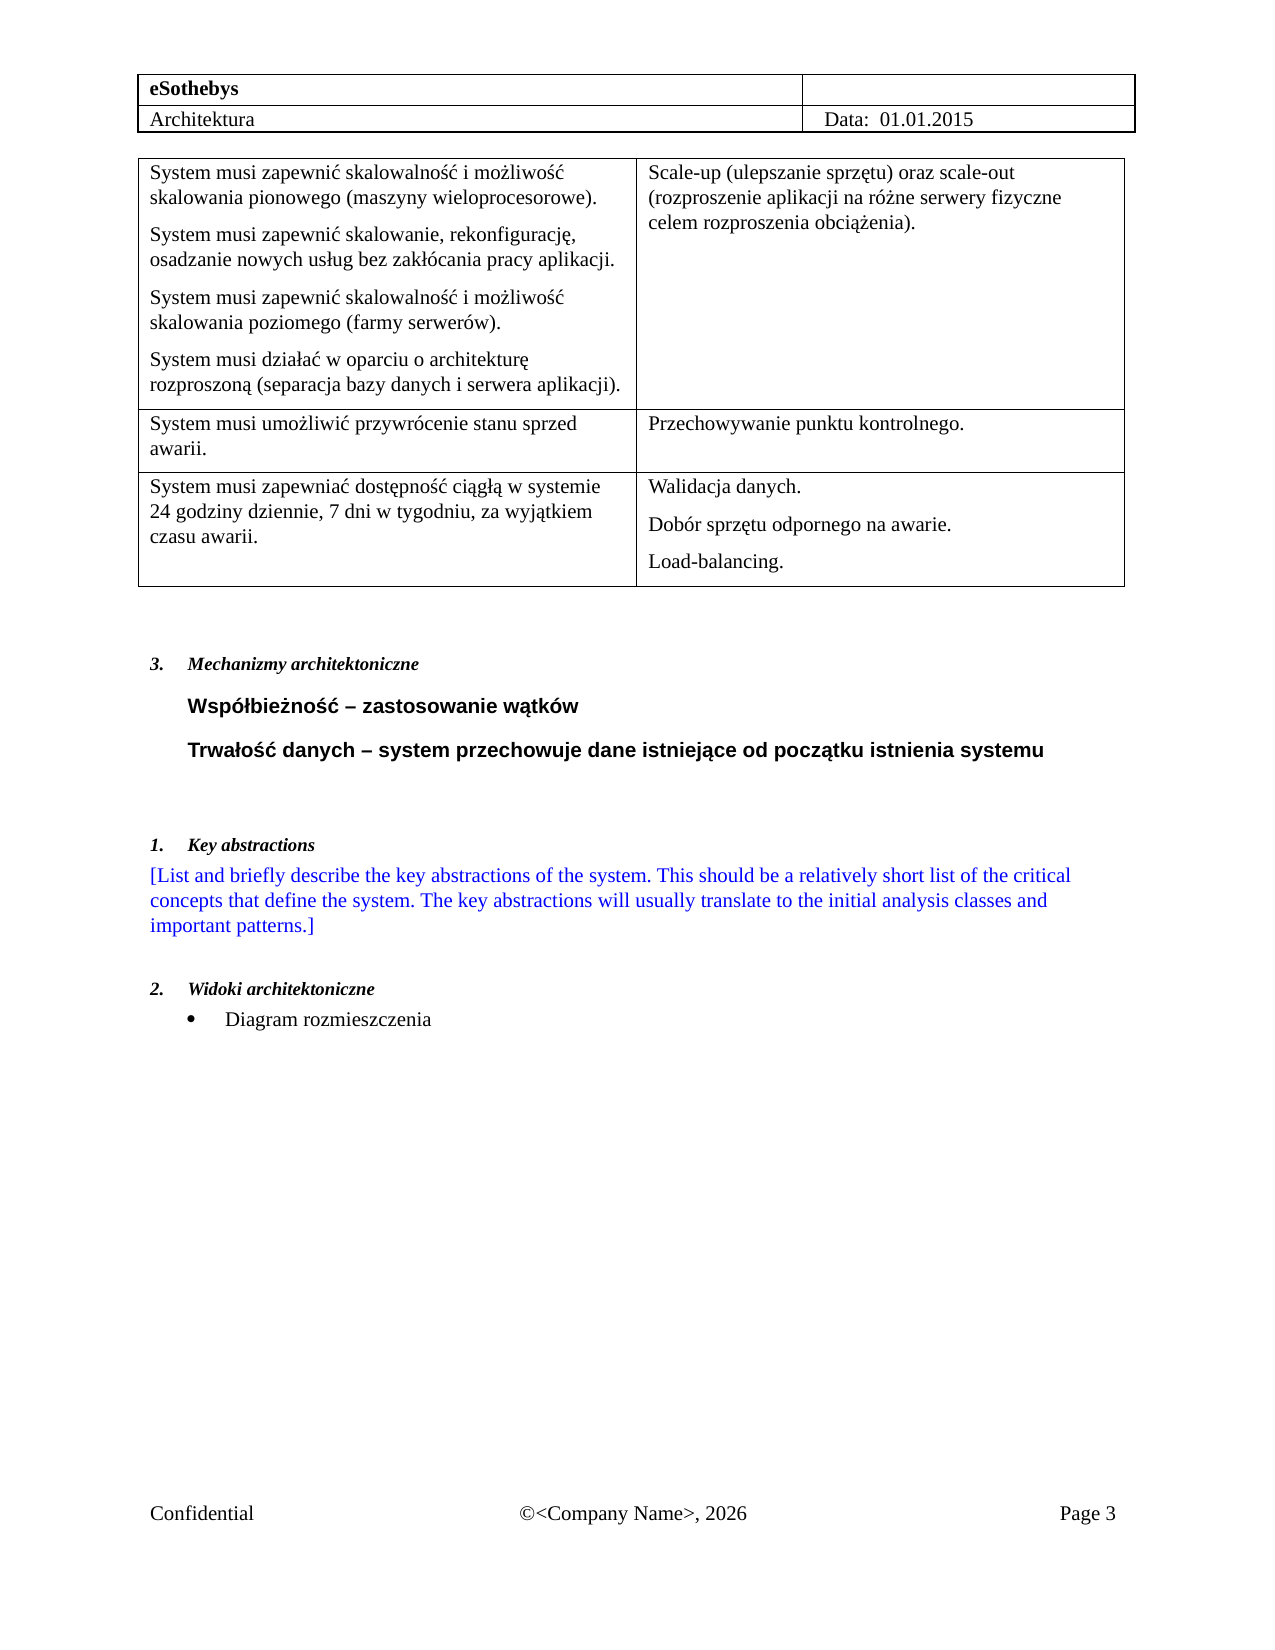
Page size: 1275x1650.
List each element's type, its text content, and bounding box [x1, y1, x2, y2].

text [List and briefly describe the key abstractions of the system. This should be a relatively short list of the critical concepts that define the system. The key abstractions will usually translate to the initial analysis classes and important patterns.] [150, 862, 1125, 937]
table_cell System musi zapewniać dostępność ciągłą w systemie 24 godziny dziennie, 7 dni w tygodniu, za wyjątkiem czasu awarii. [139, 473, 636, 586]
table_cell System musi umożliwić przywrócenie stanu sprzed awarii. [139, 410, 636, 472]
table_cell Walidacja danych. Dobór sprzętu odpornego na awarie. Load-balancing. [637, 473, 1124, 586]
table_cell System musi zapewnić skalowalność i możliwość skalowania pionowego (maszyny wieloprocesorowe). System musi zapewnić skalowanie, rekonfigurację, osadzanie nowych usług bez zakłócania pracy aplikacji. System musi zapewnić skalowalność i możliwość skalowania poziomego (farmy serwerów). System musi działać w oparciu o architekturę rozproszoną (separacja bazy danych i serwera aplikacji). [139, 159, 636, 409]
subtitle Trwałość danych – system przechowuje dane istniejące od początku istnienia systemu [150, 737, 1125, 762]
table_cell Scale-up (ulepszanie sprzętu) oraz scale-out (rozproszenie aplikacji na różne serwery fizyczne celem rozproszenia obciążenia). [637, 159, 1124, 409]
table_cell Przechowywanie punktu kontrolnego. [637, 410, 1124, 472]
subtitle Mechanizmy architektoniczne [150, 649, 1125, 674]
subtitle Key abstractions [150, 831, 1125, 856]
subtitle Widoki architektoniczne [150, 974, 1125, 999]
subtitle Współbieżność – zastosowanie wątków [150, 693, 1125, 718]
list Diagram rozmieszczenia [187, 1006, 1125, 1031]
